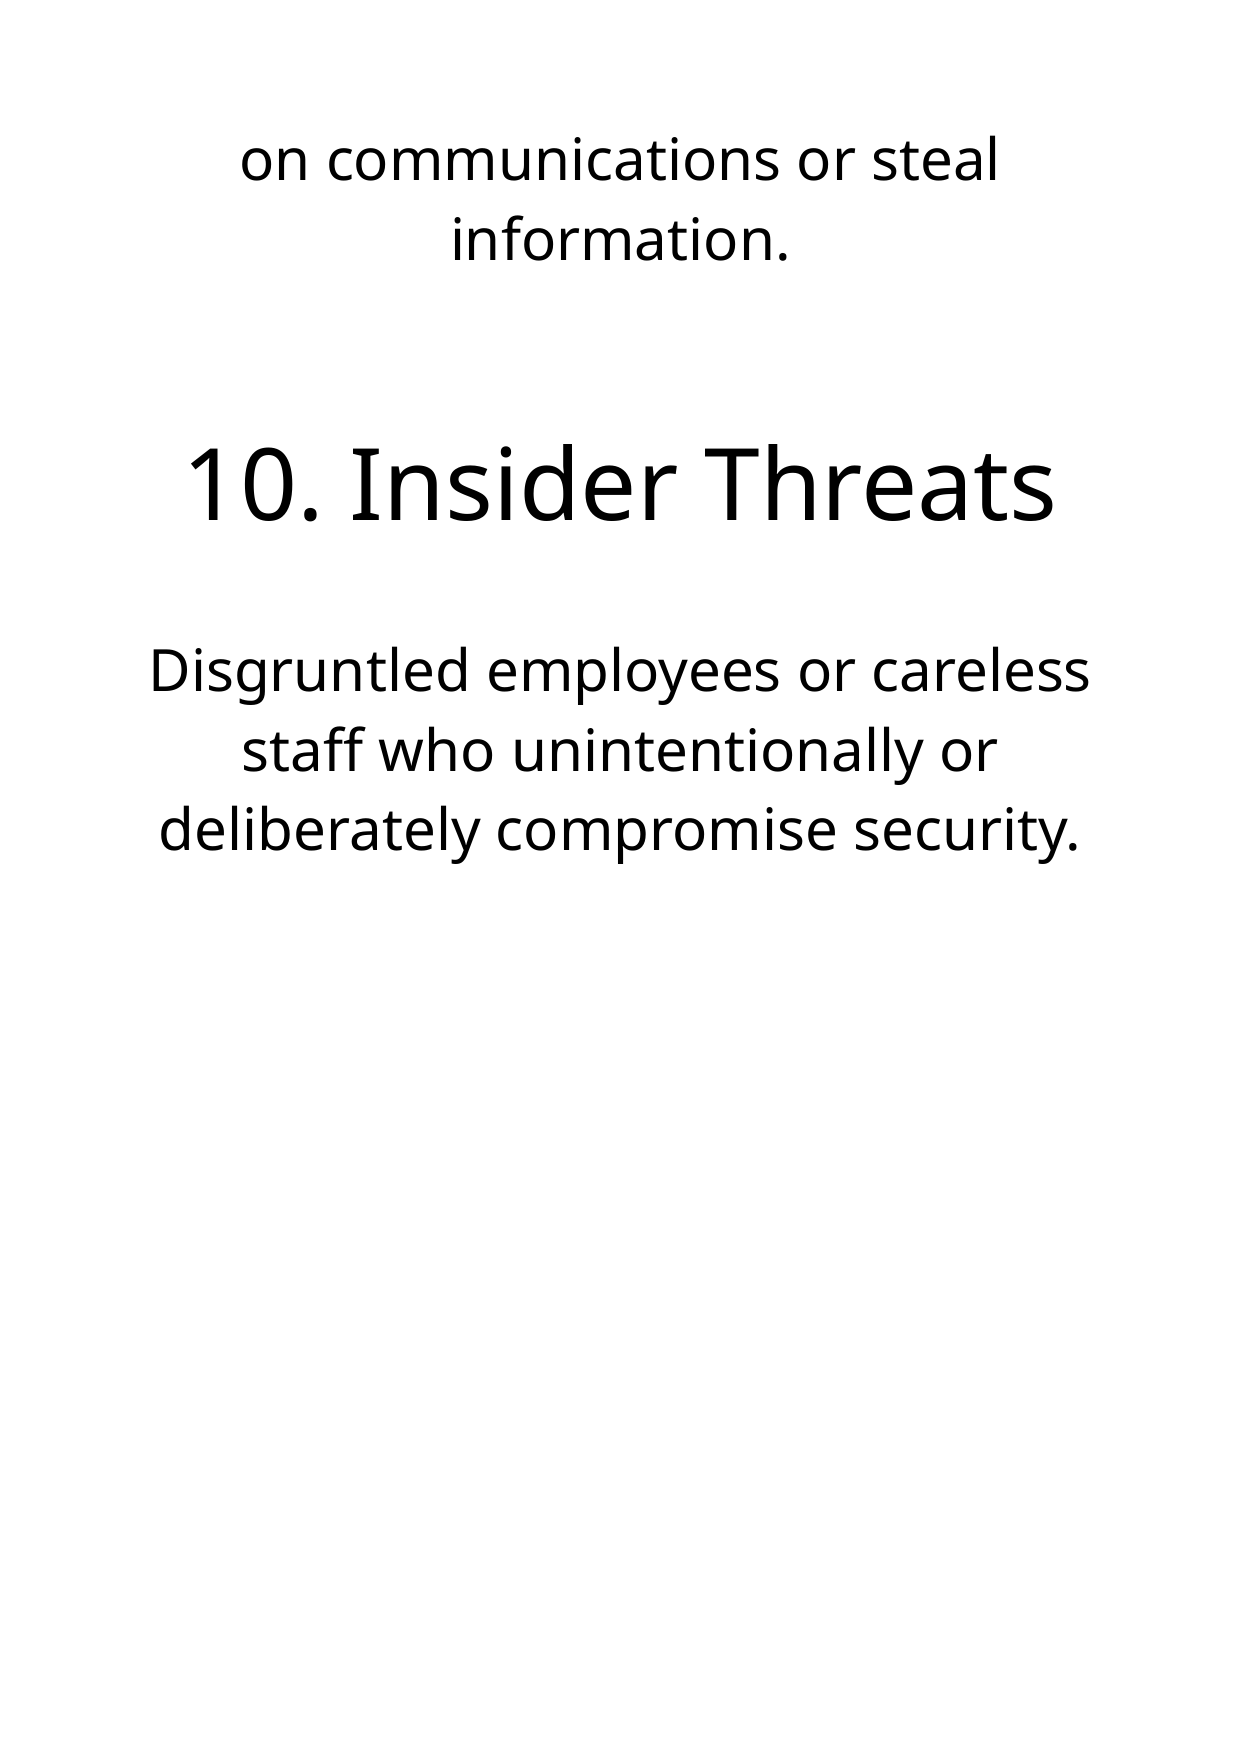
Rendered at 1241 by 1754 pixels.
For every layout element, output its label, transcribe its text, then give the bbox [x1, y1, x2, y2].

text 10. Insider Threats [118, 413, 1122, 549]
text on communications or steal information. [118, 118, 1122, 277]
text Disgruntled employees or careless staff who unintentionally or deliberately compromise security. [118, 629, 1122, 867]
